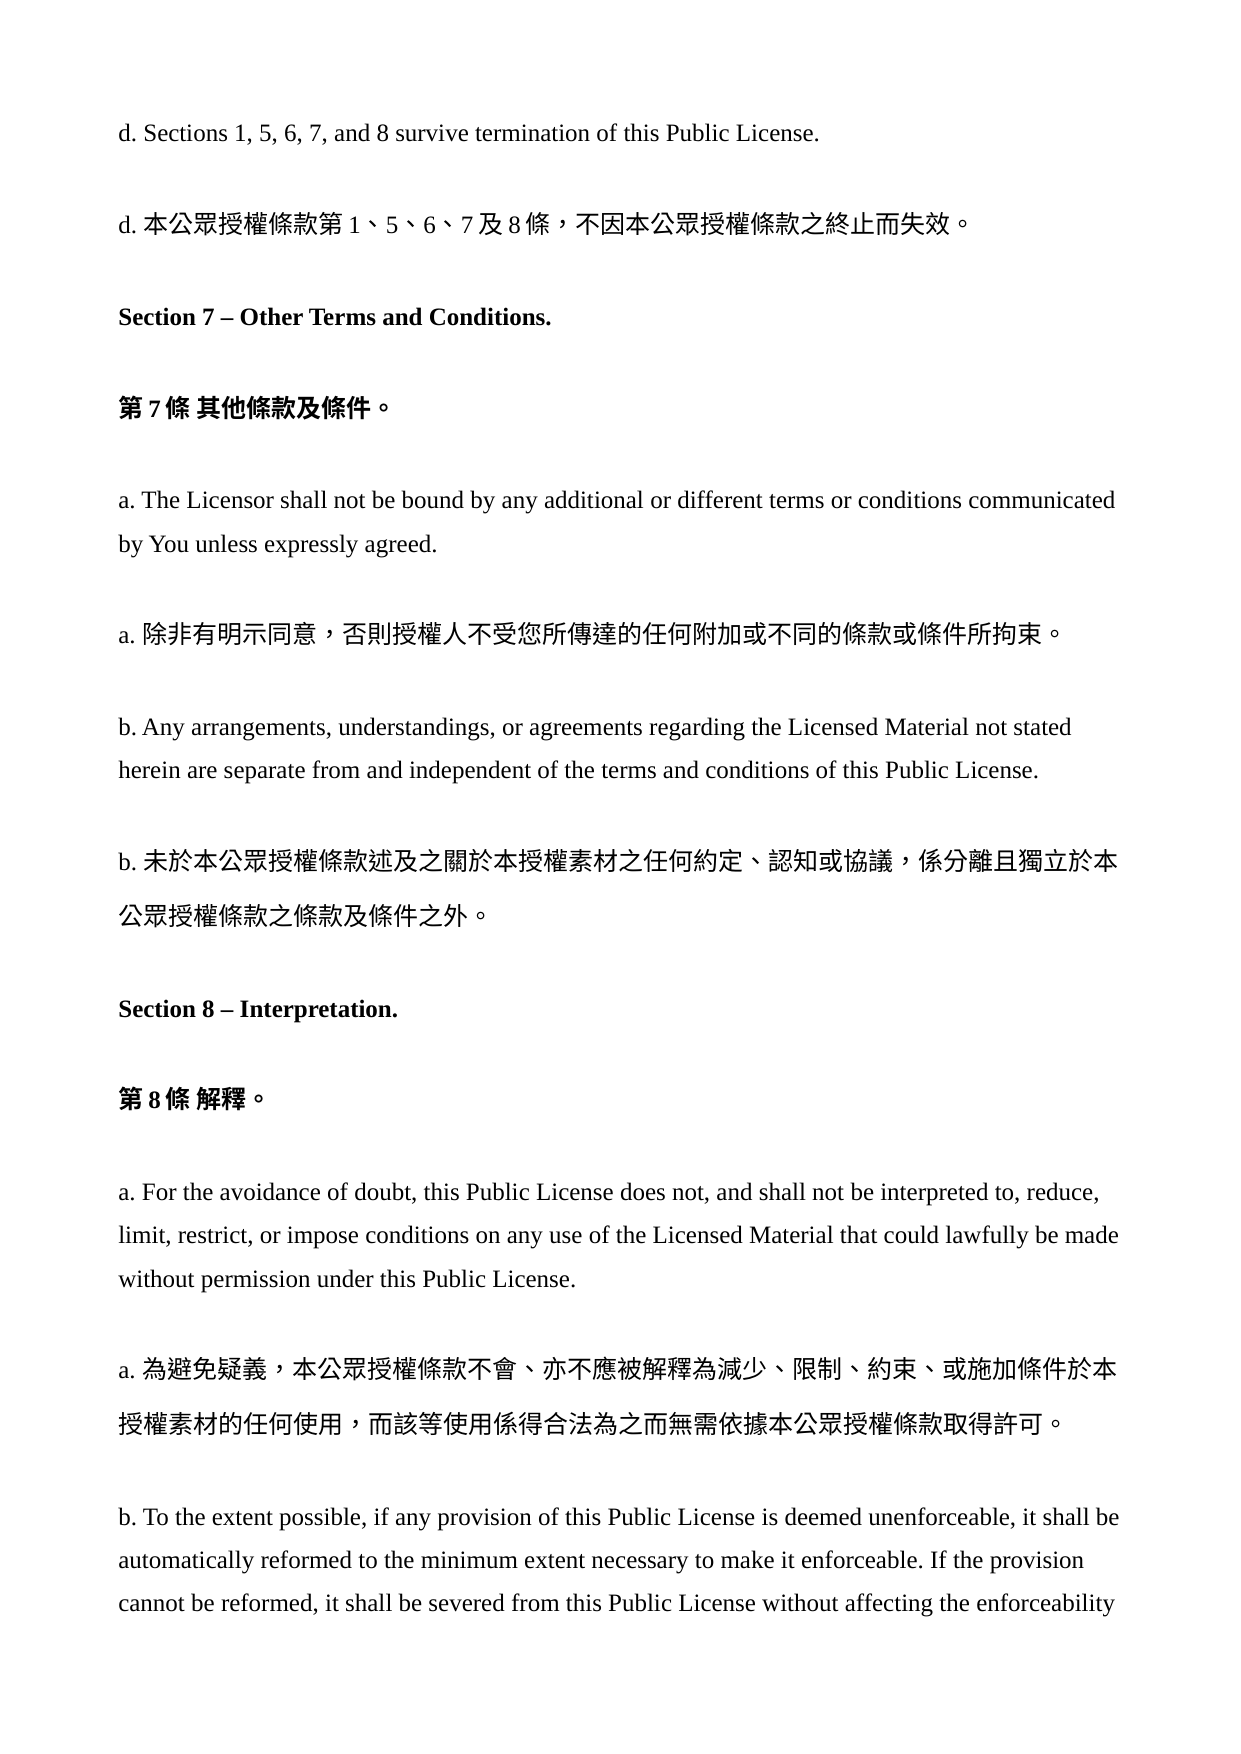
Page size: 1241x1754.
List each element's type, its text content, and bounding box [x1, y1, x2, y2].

text a. For the avoidance of doubt, this Public License does not, and shall not be interpreted to, reduce, limit, restrict, or impose conditions on any use of the Licensed Material that could lawfully be made without permission under this Public License. [118, 1177, 1122, 1292]
text a. The Licensor shall not be bound by any additional or different terms or conditions communicated by You unless expressly agreed. [118, 486, 1122, 557]
text a. 為避免疑義，本公眾授權條款不會、亦不應被解釋為減少、限制、約束、或施加條件於本授權素材的任何使用，而該等使用係得合法為之而無需依據本公眾授權條款取得許可。 [118, 1350, 1122, 1441]
text d. 本公眾授權條款第1、5、6、7及8條，不因本公眾授權條款之終止而失效。 [118, 204, 1122, 241]
text b. Any arrangements, understandings, or agreements regarding the Licensed Material not stated herein are separate from and independent of the terms and conditions of this Public License. [118, 712, 1122, 784]
text 第7條 其他條款及條件。 [118, 388, 1122, 424]
text d. Sections 1, 5, 6, 7, and 8 survive termination of this Public License. [118, 118, 1122, 147]
text 第8條 解釋。 [118, 1080, 1122, 1116]
text Section 7 – Other Terms and Conditions. [118, 302, 1122, 331]
text b. 未於本公眾授權條款述及之關於本授權素材之任何約定、認知或協議，係分離且獨立於本公眾授權條款之條款及條件之外。 [118, 842, 1122, 932]
text Section 8 – Interpretation. [118, 994, 1122, 1022]
text a. 除非有明示同意，否則授權人不受您所傳達的任何附加或不同的條款或條件所拘束。 [118, 615, 1122, 651]
text b. To the extent possible, if any provision of this Public License is deemed unenforceable, it shall be automatically reformed to the minimum extent necessary to make it enforceable. If the provision cannot be reformed, it shall be severed from this Public License without affecting the enforceability [118, 1502, 1122, 1617]
